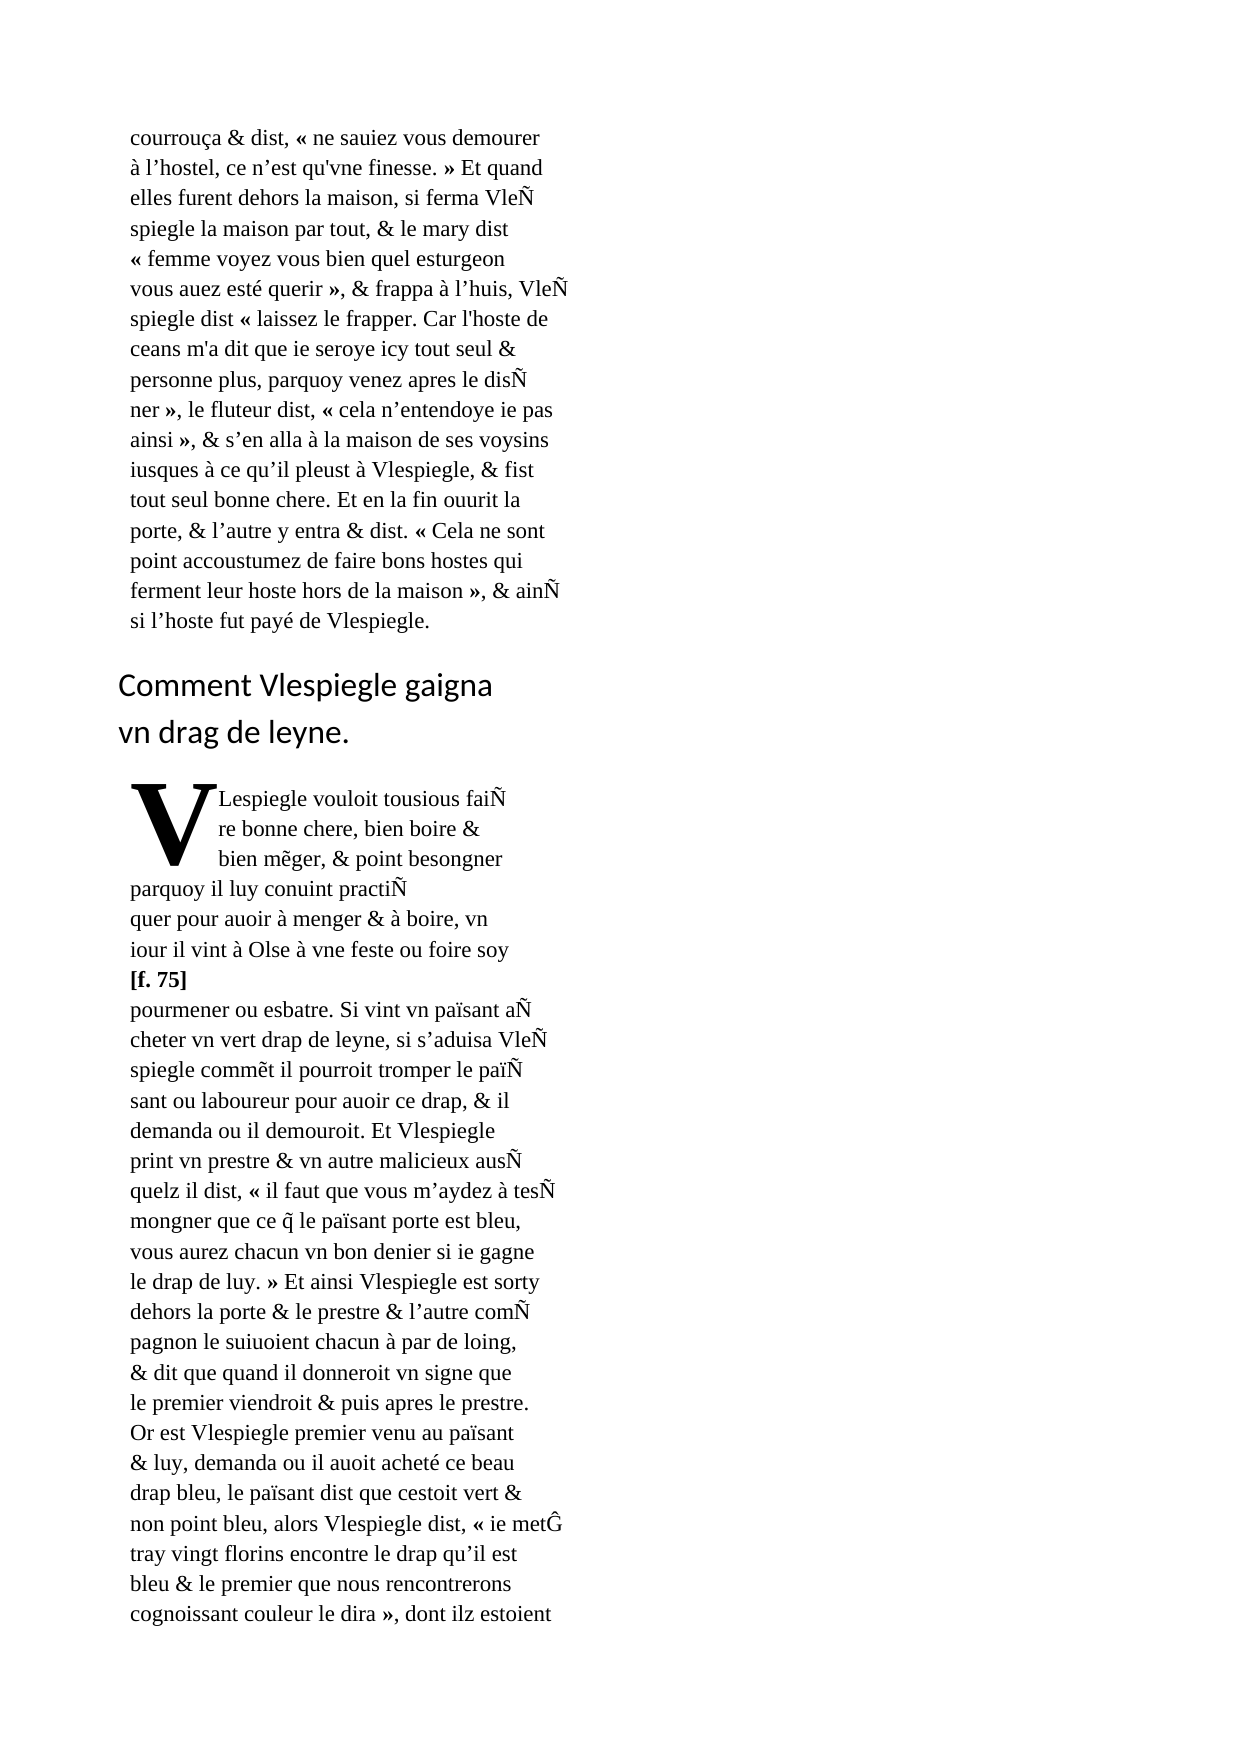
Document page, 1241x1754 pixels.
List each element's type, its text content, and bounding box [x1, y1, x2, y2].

text Comment Vlespiegle gaigna vn drag de leyne. [118, 664, 1122, 752]
text courrouça & dist, « ne sauiez vous demourer à l’hostel, ce n’est qu'vne finesse. » Et quand elles furent dehors la maison, si ferma VleÑ spiegle la maison par tout, & le mary dist « femme voyez vous bien quel esturgeon vous auez esté querir », & frappa à l’huis, VleÑ spiegle dist « laissez le frapper. Car l'hoste de ceans m'a dit que ie seroye icy tout seul & personne plus, parquoy venez apres le disÑ ner », le fluteur dist, « cela n’entendoye ie pas ainsi », & s’en alla à la maison de ses voysins iusques à ce qu’il pleust à Vlespiegle, & fist tout seul bonne chere. Et en la fin ouurit la porte, & l’autre y entra & dist. « Cela ne sont point accoustumez de faire bons hostes qui ferment leur hoste hors de la maison », & ainÑ si l’hoste fut payé de Vlespiegle. [118, 118, 1122, 640]
text VLespiegle vouloit tousious faiÑ re bonne chere, bien boire & bien mẽger, & point besongner parquoy il luy conuint practiÑ quer pour auoir à menger & à boire, vn iour il vint à Olse à vne feste ou foire soy [f. 75] pourmener ou esbatre. Si vint vn païsant aÑ cheter vn vert drap de leyne, si s’aduisa VleÑ spiegle commẽt il pourroit tromper le païÑ sant ou laboureur pour auoir ce drap, & il demanda ou il demouroit. Et Vlespiegle print vn prestre & vn autre malicieux ausÑ quelz il dist, « il faut que vous m’aydez à tesÑ mongner que ce q̃ le païsant porte est bleu, vous aurez chacun vn bon denier si ie gagne le drap de luy. » Et ainsi Vlespiegle est sorty dehors la porte & le prestre & l’autre comÑ pagnon le suiuoient chacun à par de loing, & dit que quand il donneroit vn signe que le premier viendroit & puis apres le prestre. Or est Vlespiegle premier venu au païsant & luy, demanda ou il auoit acheté ce beau drap bleu, le païsant dist que cestoit vert & non point bleu, alors Vlespiegle dist, « ie metĜ tray vingt florins encontre le drap qu’il est bleu & le premier que nous rencontrerons cognoissant couleur le dira », dont ilz estoient [118, 779, 1122, 1633]
